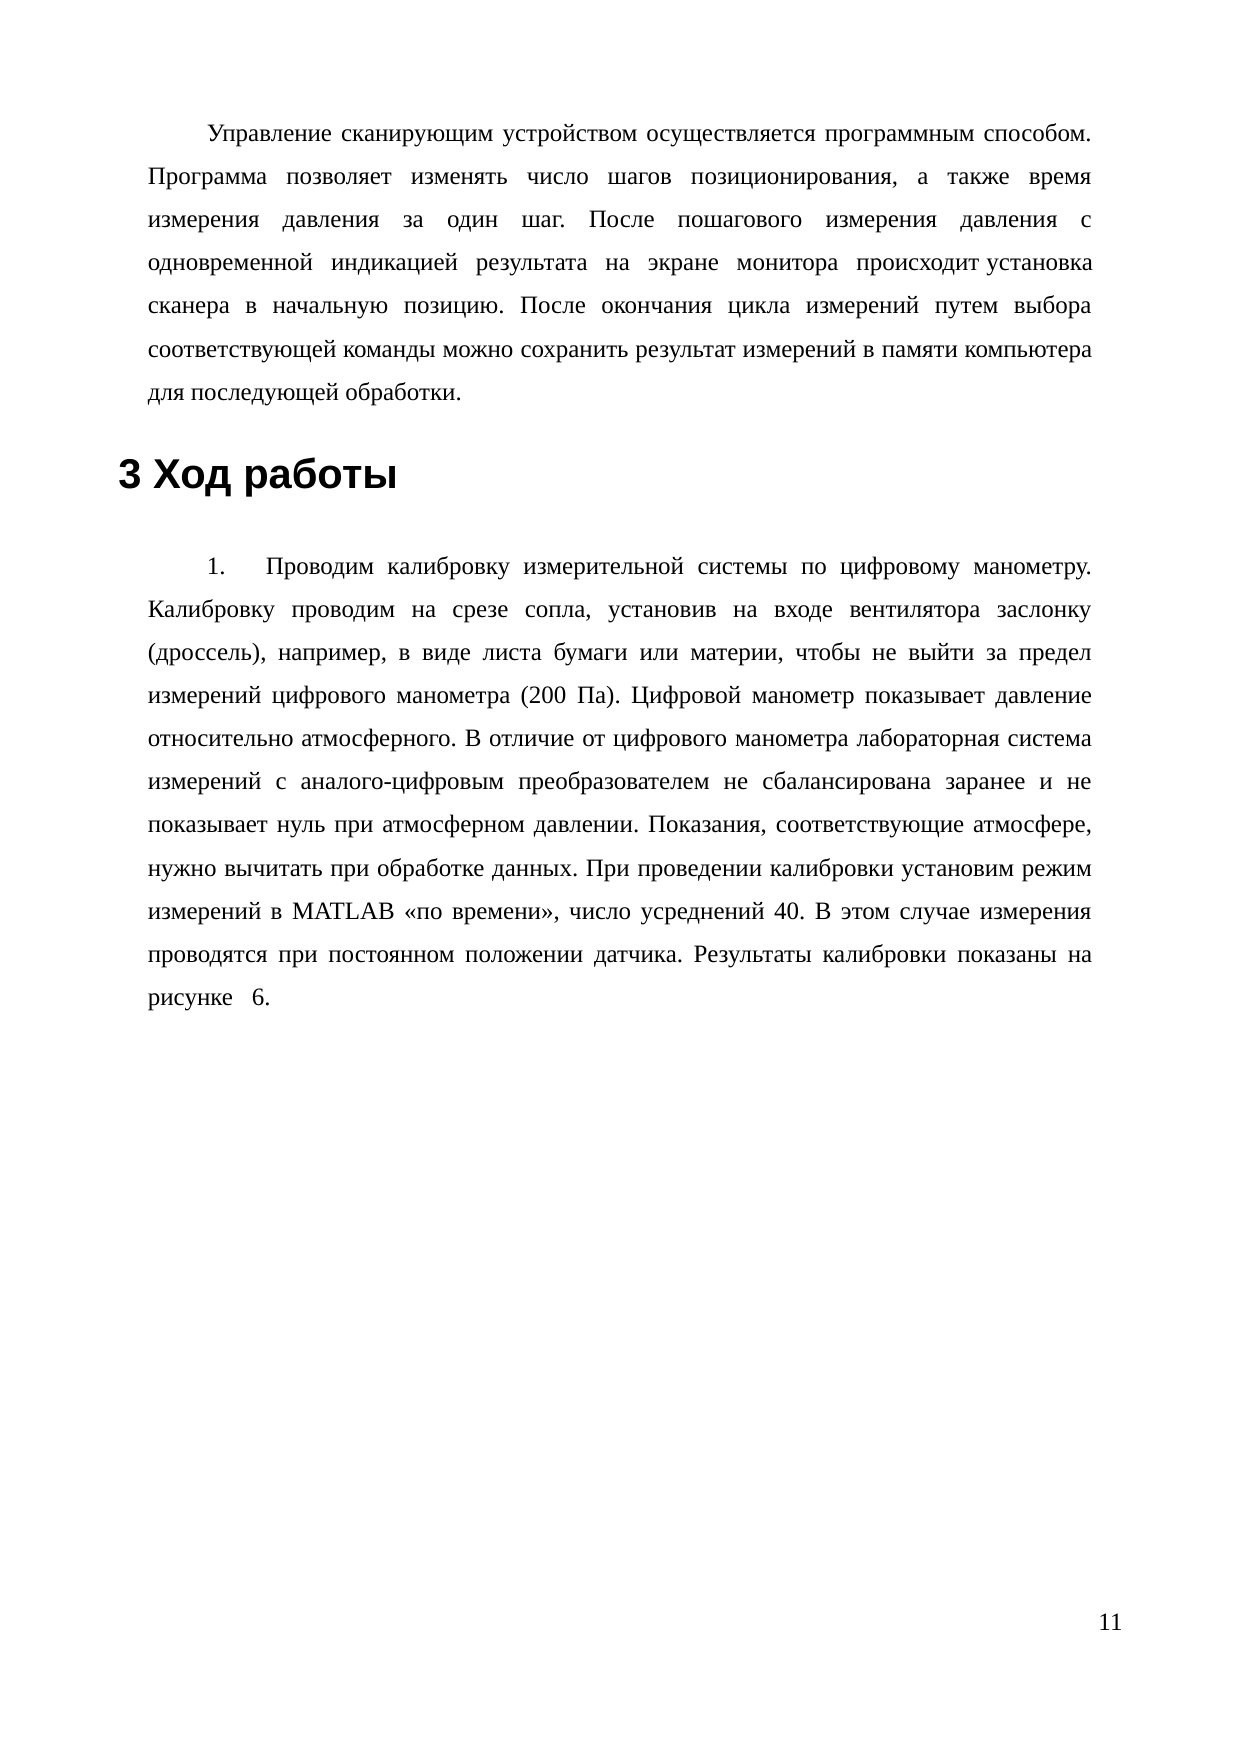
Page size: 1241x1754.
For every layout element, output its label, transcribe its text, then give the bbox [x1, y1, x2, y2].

text Управление сканирующим устройством осуществляется программным способом. Программа позволяет изменять число шагов позиционирования, а также время измерения давления за один шаг. После пошагового измерения давления с одновременной индикацией результата на экране монитора происходит установка сканера в начальную позицию. После окончания цикла измерений путем выбора соответствующей команды можно сохранить результат измерений в памяти компьютера для последующей обработки. [148, 118, 1093, 406]
list Проводим калибровку измерительной системы по цифровому манометру. Калибровку проводим на срезе сопла, установив на входе вентилятора заслонку (дроссель), например, в виде листа бумаги или материи, чтобы не выйти за предел измерений цифрового манометра (200 Па). Цифровой манометр показывает давление относительно атмосферного. В отличие от цифрового манометра лабораторная система измерений с аналого-цифровым преобразователем не сбалансирована заранее и не показывает нуль при атмосферном давлении. Показания, соответствующие атмосфере, нужно вычитать при обработке данных. При проведении калибровки установим режим измерений в MATLAB «по времени», число усреднений 40. В этом случае измерения проводятся при постоянном положении датчика. Результаты калибровки показаны на рисунке 6. [148, 551, 1093, 1011]
subtitle Ход работы [118, 449, 1122, 497]
